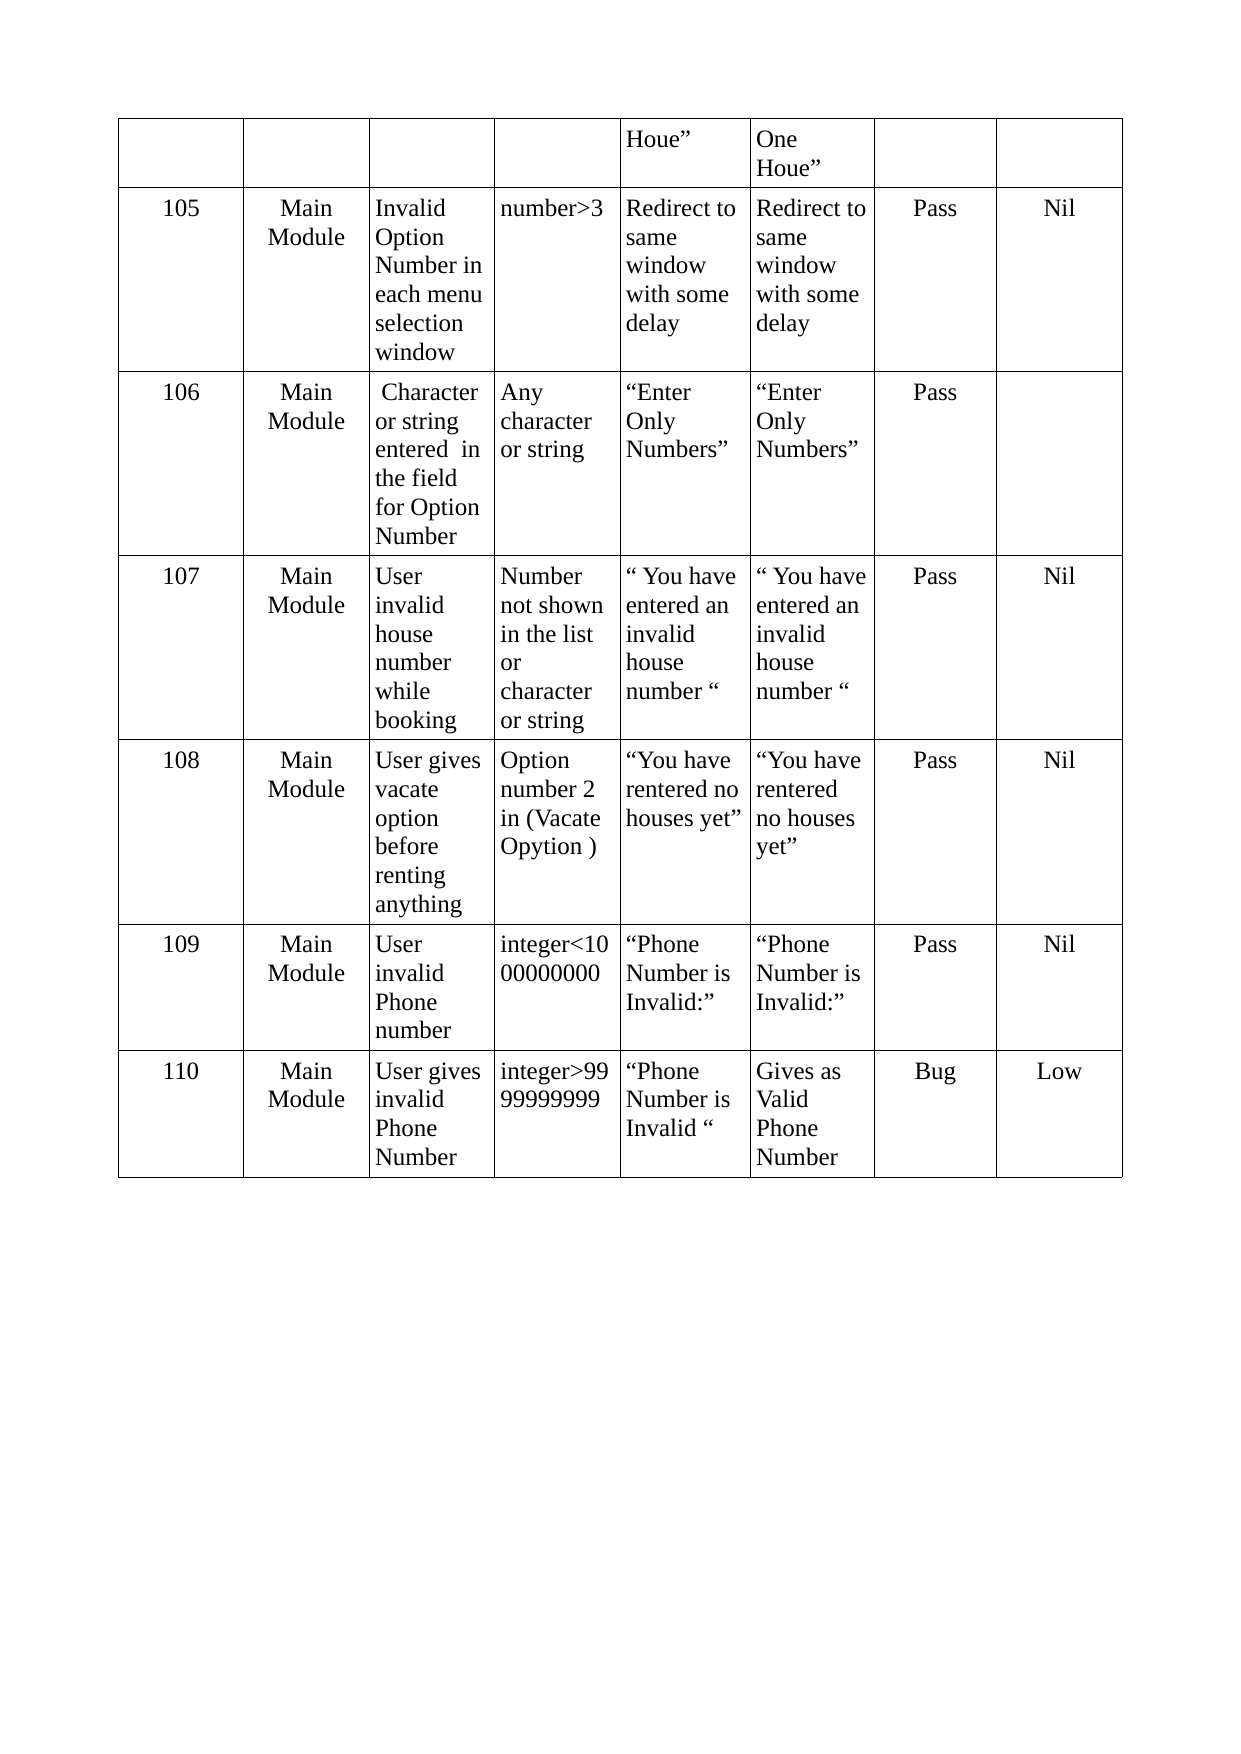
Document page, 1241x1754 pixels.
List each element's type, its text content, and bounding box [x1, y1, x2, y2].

table_cell Main Module [244, 556, 369, 739]
table_cell Pass [875, 925, 996, 1050]
table_cell “ You have entered an invalid house number “ [621, 556, 750, 739]
table_cell [244, 119, 369, 187]
table_cell 108 [119, 740, 243, 923]
table_cell Main Module [244, 372, 369, 555]
table_cell “Phone Number is Invalid:” [751, 925, 874, 1050]
table_cell Bug [875, 1051, 996, 1177]
table_cell User gives vacate option before renting anything [370, 740, 494, 923]
table_cell Main Module [244, 1051, 369, 1177]
table_cell number>3 [495, 188, 620, 371]
table_cell Option number 2 in (Vacate Opytion ) [495, 740, 620, 923]
table_cell Main Module [244, 188, 369, 371]
table_cell Invalid Option Number in each menu selection window [370, 188, 494, 371]
table_cell Houe” [621, 119, 750, 187]
table_cell 105 [119, 188, 243, 371]
table_cell User gives invalid Phone Number [370, 1051, 494, 1177]
table_cell [370, 119, 494, 187]
table_cell [997, 119, 1122, 187]
table_cell Nil [997, 188, 1122, 371]
table_cell User invalid house number while booking [370, 556, 494, 739]
table_cell Pass [875, 188, 996, 371]
table_cell Gives as Valid Phone Number [751, 1051, 874, 1177]
table_cell [997, 372, 1122, 555]
table_cell [495, 119, 620, 187]
table_cell “ You have entered an invalid house number “ [751, 556, 874, 739]
table_cell “Enter Only Numbers” [751, 372, 874, 555]
table_cell Pass [875, 740, 996, 923]
table_cell “You have rentered no houses yet” [751, 740, 874, 923]
table_cell Low [997, 1051, 1122, 1177]
table_cell Nil [997, 925, 1122, 1050]
table_cell “Phone Number is Invalid:” [621, 925, 750, 1050]
table_cell integer<1000000000 [495, 925, 620, 1050]
table_cell 109 [119, 925, 243, 1050]
table_cell Redirect to same window with some delay [621, 188, 750, 371]
table_cell One Houe” [751, 119, 874, 187]
table_cell Nil [997, 740, 1122, 923]
table_cell Number not shown in the list or character or string [495, 556, 620, 739]
table_cell User invalid Phone number [370, 925, 494, 1050]
table_cell integer>9999999999 [495, 1051, 620, 1177]
table_cell Nil [997, 556, 1122, 739]
table_cell Any character or string [495, 372, 620, 555]
table_cell “Enter Only Numbers” [621, 372, 750, 555]
table_cell Main Module [244, 740, 369, 923]
table_cell Pass [875, 372, 996, 555]
table_cell “Phone Number is Invalid “ [621, 1051, 750, 1177]
table_cell [119, 119, 243, 187]
table_cell Character or string entered in the field for Option Number [370, 372, 494, 555]
table_cell “You have rentered no houses yet” [621, 740, 750, 923]
table_cell 106 [119, 372, 243, 555]
table_cell Pass [875, 556, 996, 739]
table_cell Main Module [244, 925, 369, 1050]
table_cell 107 [119, 556, 243, 739]
table_cell Redirect to same window with some delay [751, 188, 874, 371]
table_cell [875, 119, 996, 187]
table_cell 110 [119, 1051, 243, 1177]
